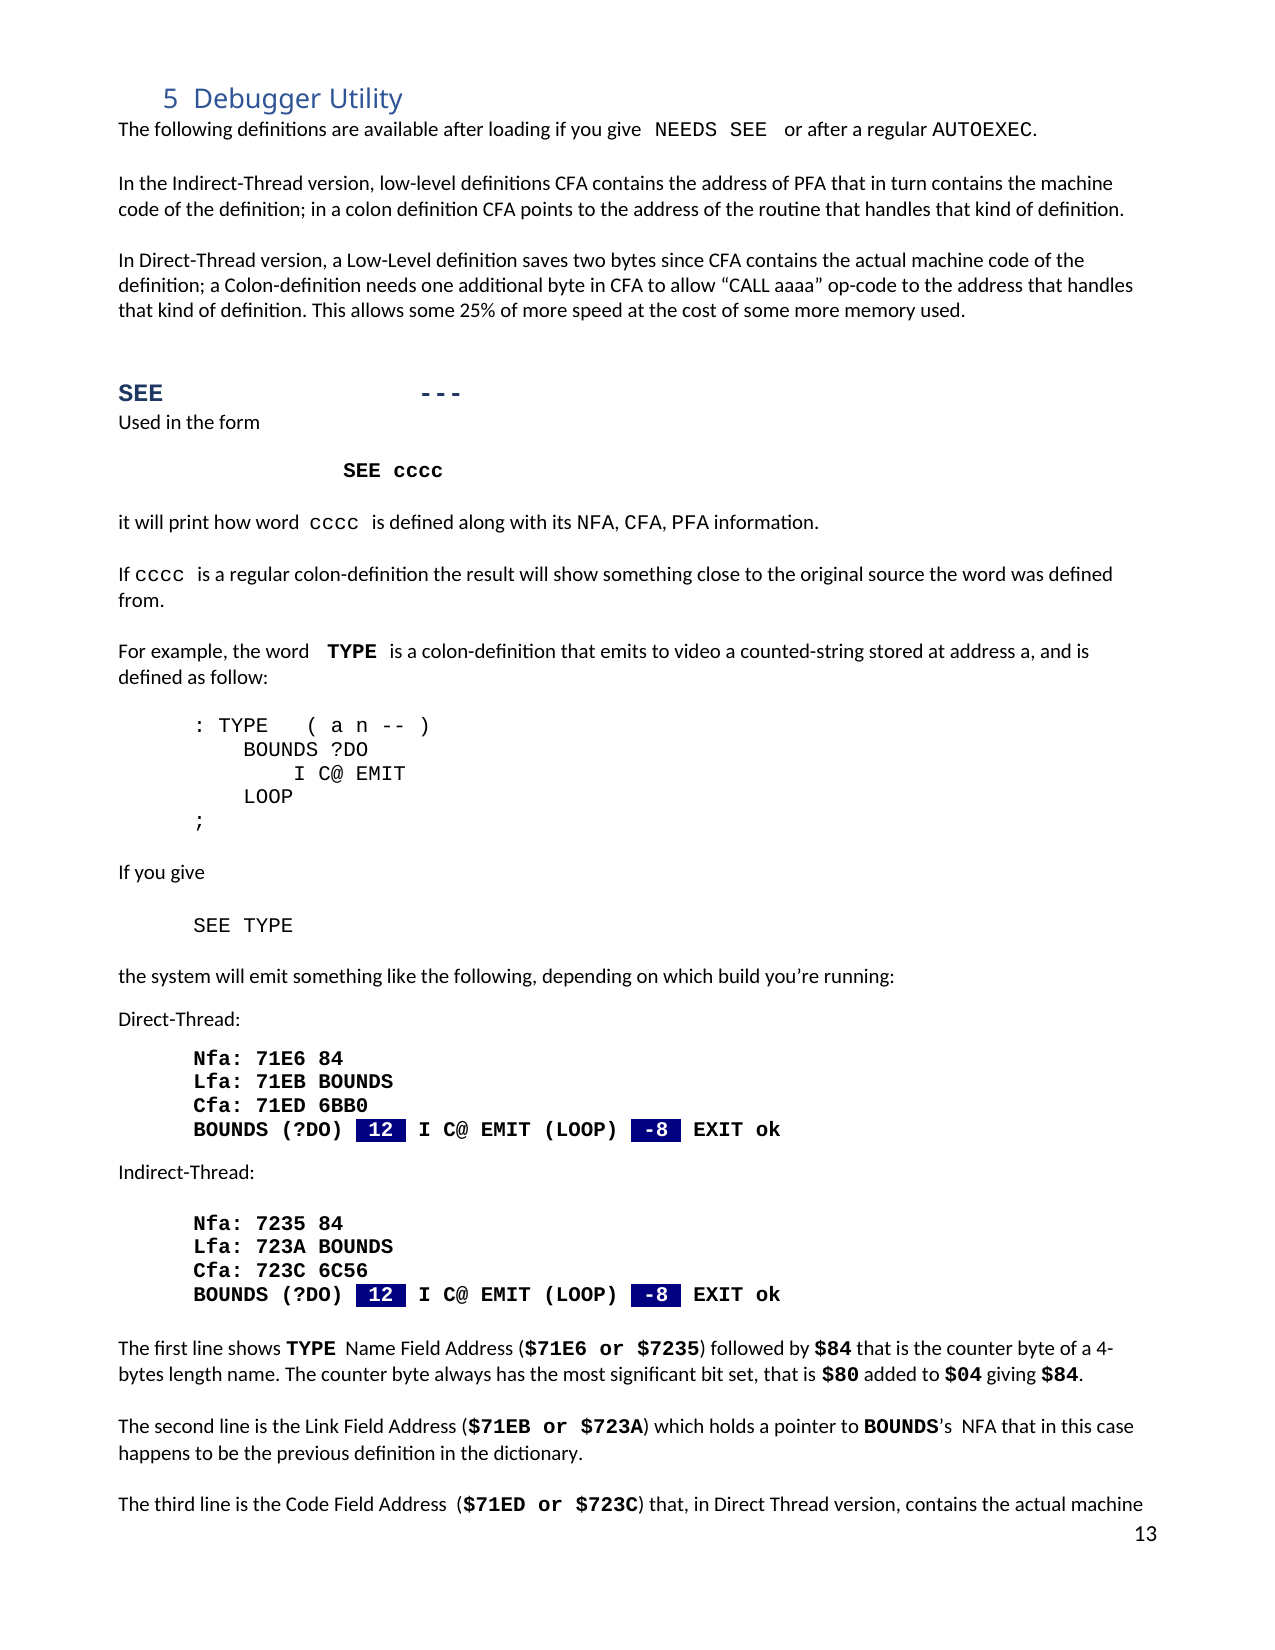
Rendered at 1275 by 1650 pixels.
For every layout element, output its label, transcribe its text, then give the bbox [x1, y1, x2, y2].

text I C@ EMIT [193, 763, 1157, 786]
text The first line shows TYPE Name Field Address ($71E6 or $7235) followed by $84 that is the counter byte of a 4-bytes length name. The counter byte always has the most significant bit set, that is $80 added to $04 giving $84. [118, 1335, 1157, 1388]
text Direct-Thread: [118, 1006, 1157, 1031]
text If you give [118, 859, 1157, 910]
text ; [193, 810, 1157, 833]
text If cccc is a regular colon-definition the result will show something close to the original source the word was defined from. [118, 561, 1157, 613]
text SEE cccc [118, 460, 1157, 483]
text Nfa: 7235 84 Lfa: 723A BOUNDS Cfa: 723C 6C56 BOUNDS (?DO) 12 I C@ EMIT (LOOP) -8 EXIT ok [193, 1213, 1157, 1307]
text the system will emit something like the following, depending on which build you’re running: [118, 964, 1157, 989]
text LOOP [193, 786, 1157, 810]
text it will print how word cccc is defined along with its NFA, CFA, PFA information. [118, 483, 1157, 535]
text BOUNDS ?DO [193, 739, 1157, 763]
text The following definitions are available after loading if you give NEEDS SEE or after a regular AUTOEXEC. [118, 116, 1157, 171]
subtitle SEE --- [118, 381, 1157, 409]
text For example, the word TYPE is a colon-definition that emits to video a counted-string stored at address a, and is defined as follow: [118, 638, 1157, 690]
text The second line is the Link Field Address ($71EB or $723A) which holds a pointer to BOUNDS’s NFA that in this case happens to be the previous definition in the dictionary. [118, 1413, 1157, 1465]
text Nfa: 71E6 84 Lfa: 71EB BOUNDS Cfa: 71ED 6BB0 BOUNDS (?DO) 12 I C@ EMIT (LOOP) -8 EXIT ok [193, 1048, 1157, 1142]
text The third line is the Code Field Address ($71ED or $723C) that, in Direct Thread version, contains the actual machine [118, 1491, 1157, 1517]
text : TYPE ( a n -- ) [193, 715, 1157, 739]
subtitle Debugger Utility [156, 79, 1157, 116]
text In the Indirect-Thread version, low-level definitions CFA contains the address of PFA that in turn contains the machine code of the definition; in a colon definition CFA points to the address of the routine that handles that kind of definition. [118, 171, 1157, 221]
text Indirect-Thread: [118, 1159, 1157, 1184]
text SEE TYPE [118, 910, 1157, 938]
text Used in the form [118, 409, 1157, 460]
text In Direct-Thread version, a Low-Level definition saves two bytes since CFA contains the actual machine code of the definition; a Colon-definition needs one additional byte in CFA to allow “CALL aaaa” op-code to the address that handles that kind of definition. This allows some 25% of more speed at the cost of some more memory used. [118, 247, 1157, 323]
